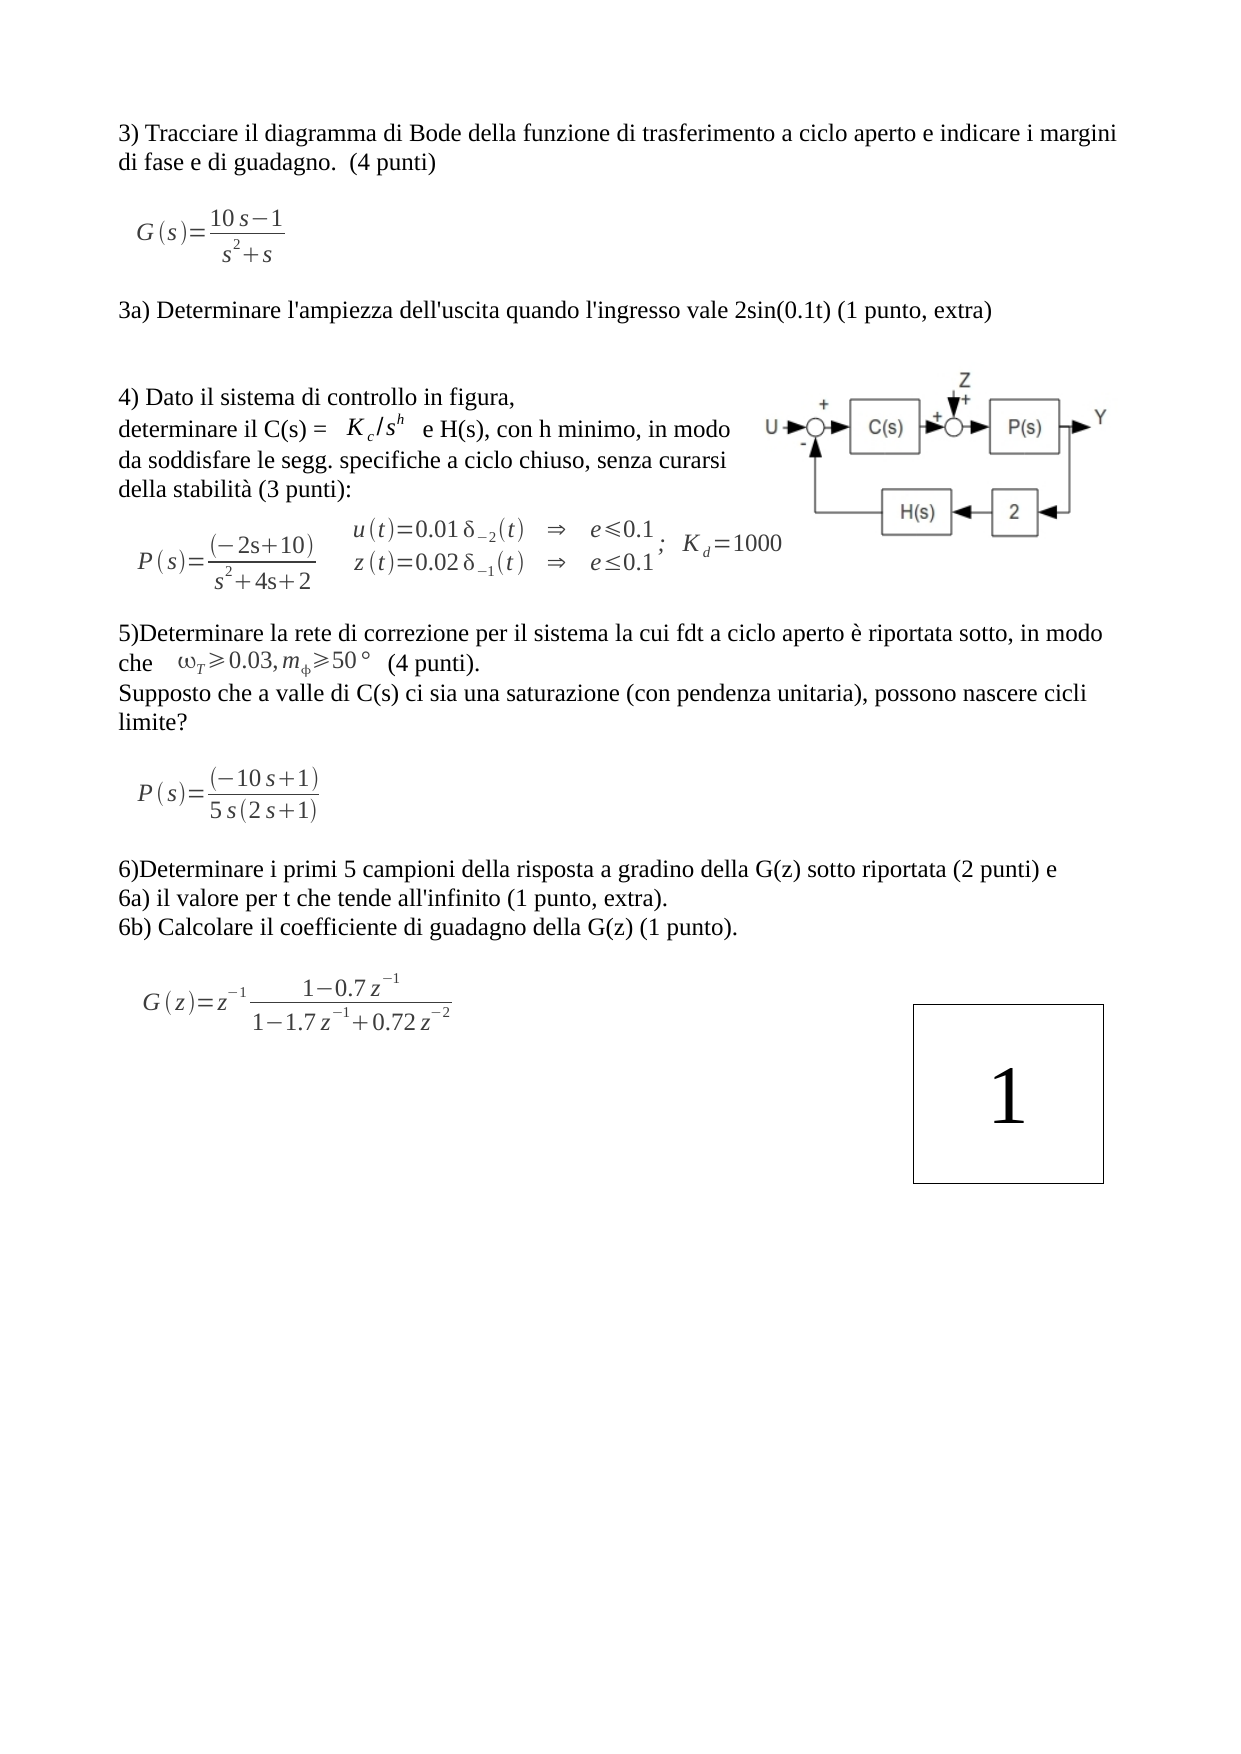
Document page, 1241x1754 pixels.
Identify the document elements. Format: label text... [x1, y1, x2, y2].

text 3a) Determinare l'ampiezza dell'uscita quando l'ingresso vale 2sin(0.1t) (1 punto, extra) [118, 296, 1122, 324]
text 3) Tracciare il diagramma di Bode della funzione di trasferimento a ciclo aperto e indicare i margini di fase e di guadagno. (4 punti) [118, 118, 1122, 176]
text 6b) Calcolare il coefficiente di guadagno della G(z) (1 punto). [118, 912, 1122, 941]
text 5)Determinare la rete di correzione per il sistema la cui fdt a ciclo aperto è riportata sotto, in modo che (4 punti). [118, 618, 1122, 678]
text 4) Dato il sistema di controllo in figura, determinare il C(s) =e H(s), con h minimo, in modo da soddisfare le segg. specifiche a ciclo chiuso, senza curarsi della stabilità (3 punti): [118, 382, 747, 503]
picture [747, 354, 1124, 546]
text Supposto che a valle di C(s) ci sia una saturazione (con pendenza unitaria), possono nascere cicli limite? [118, 678, 1122, 736]
text 6)Determinare i primi 5 campioni della risposta a gradino della G(z) sotto riportata (2 punti) e [118, 854, 1122, 883]
text 6a) il valore per t che tende all'infinito (1 punto, extra). [118, 883, 1122, 912]
